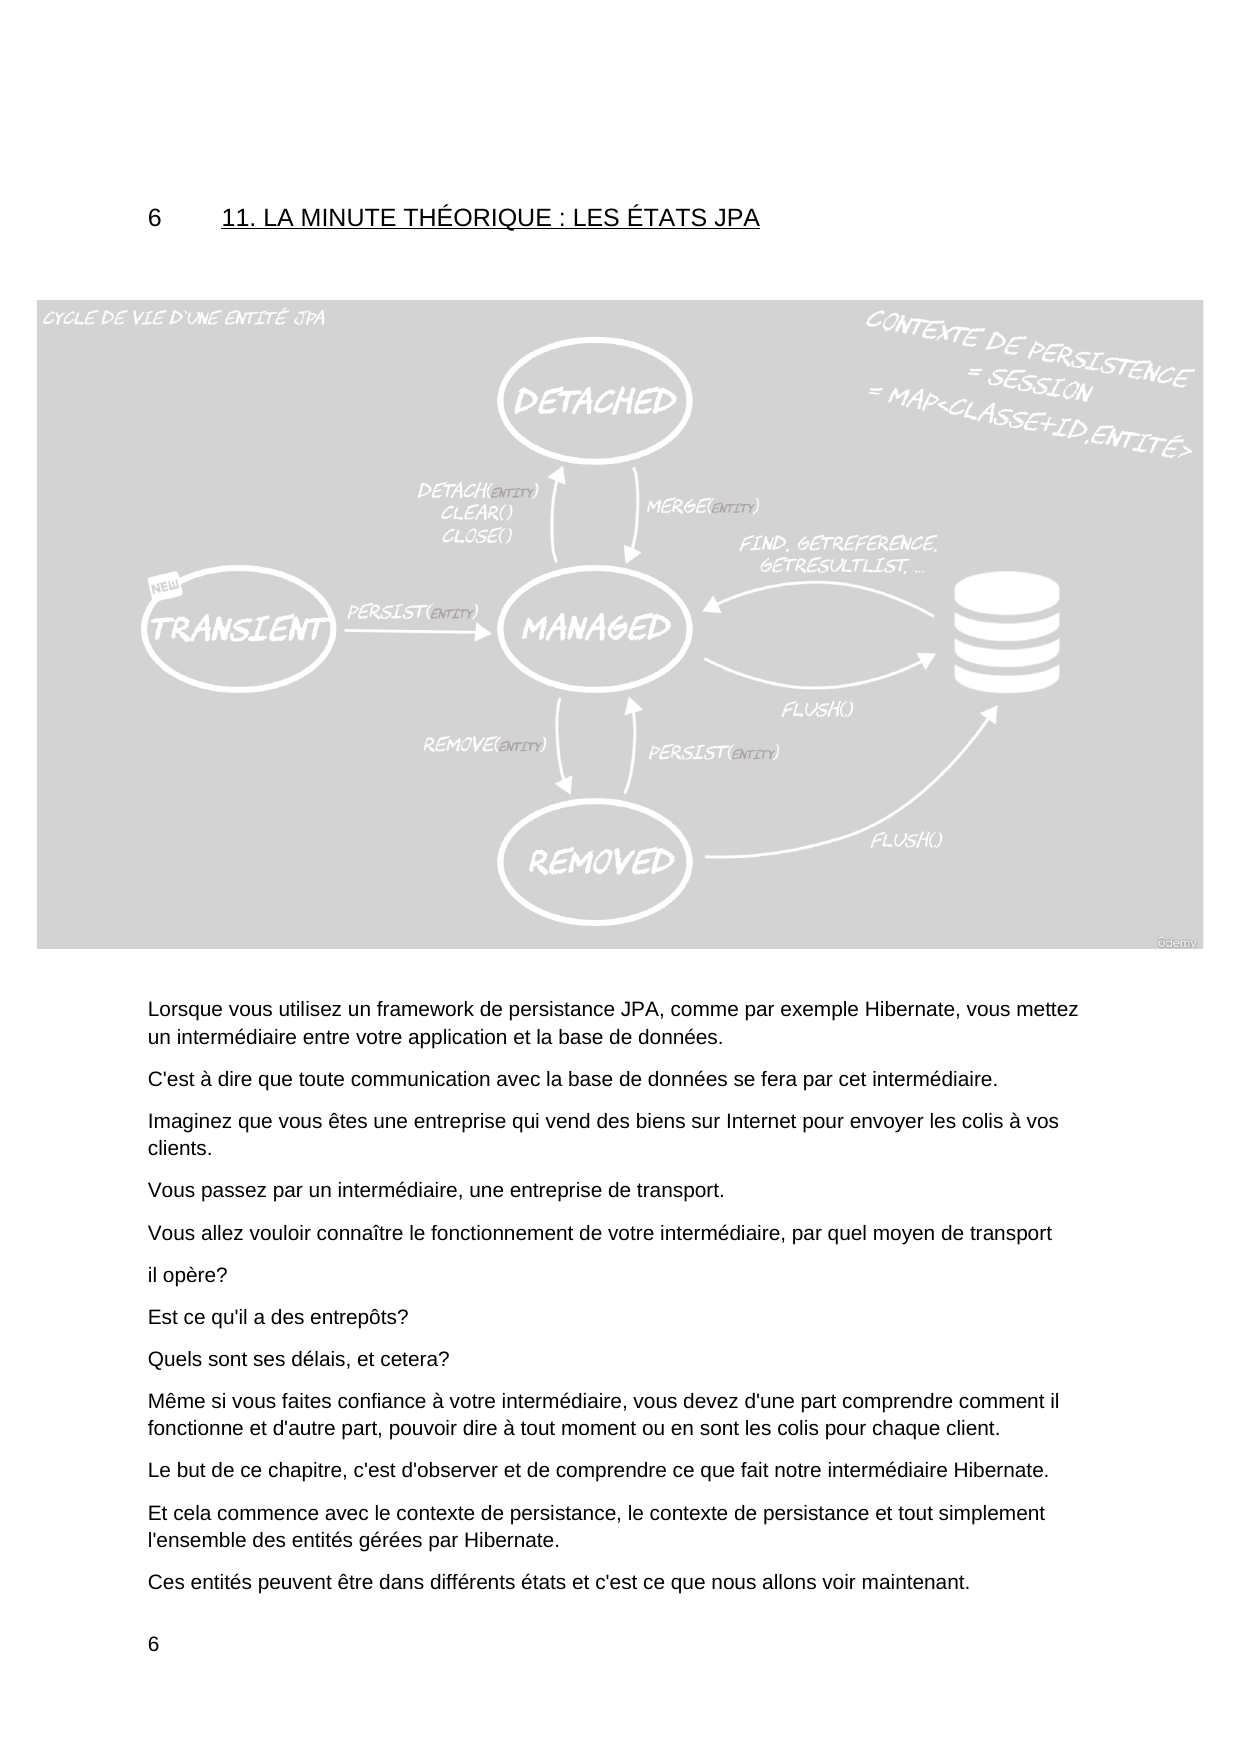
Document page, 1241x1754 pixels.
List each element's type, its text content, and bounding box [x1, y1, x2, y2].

text Imaginez que vous êtes une entreprise qui vend des biens sur Internet pour envoyer les colis à vos clients. [148, 1109, 1093, 1160]
text Le but de ce chapitre, c'est d'observer et de comprendre ce que fait notre intermédiaire Hibernate. [148, 1458, 1093, 1482]
text Vous allez vouloir connaître le fonctionnement de votre intermédiaire, par quel moyen de transport [148, 1220, 1093, 1244]
text Ces entités peuvent être dans différents états et c'est ce que nous allons voir maintenant. [148, 1570, 1093, 1594]
text Même si vous faites confiance à votre intermédiaire, vous devez d'une part comprendre comment il fonctionne et d'autre part, pouvoir dire à tout moment ou en sont les colis pour chaque client. [148, 1389, 1093, 1440]
text il opère? [148, 1262, 1093, 1286]
text C'est à dire que toute communication avec la base de données se fera par cet intermédiaire. [148, 1067, 1093, 1091]
text Et cela commence avec le contexte de persistance, le contexte de persistance et tout simplement l'ensemble des entités gérées par Hibernate. [148, 1500, 1093, 1552]
text Quels sont ses délais, et cetera? [148, 1347, 1093, 1371]
subtitle 11. La minute théorique : les états JPA [148, 203, 1093, 232]
picture [36, 300, 1204, 949]
text Vous passez par un intermédiaire, une entreprise de transport. [148, 1178, 1093, 1202]
text Lorsque vous utilisez un framework de persistance JPA, comme par exemple Hibernate, vous mettez un intermédiaire entre votre application et la base de données. [148, 997, 1093, 1048]
text Est ce qu'il a des entrepôts? [148, 1304, 1093, 1328]
